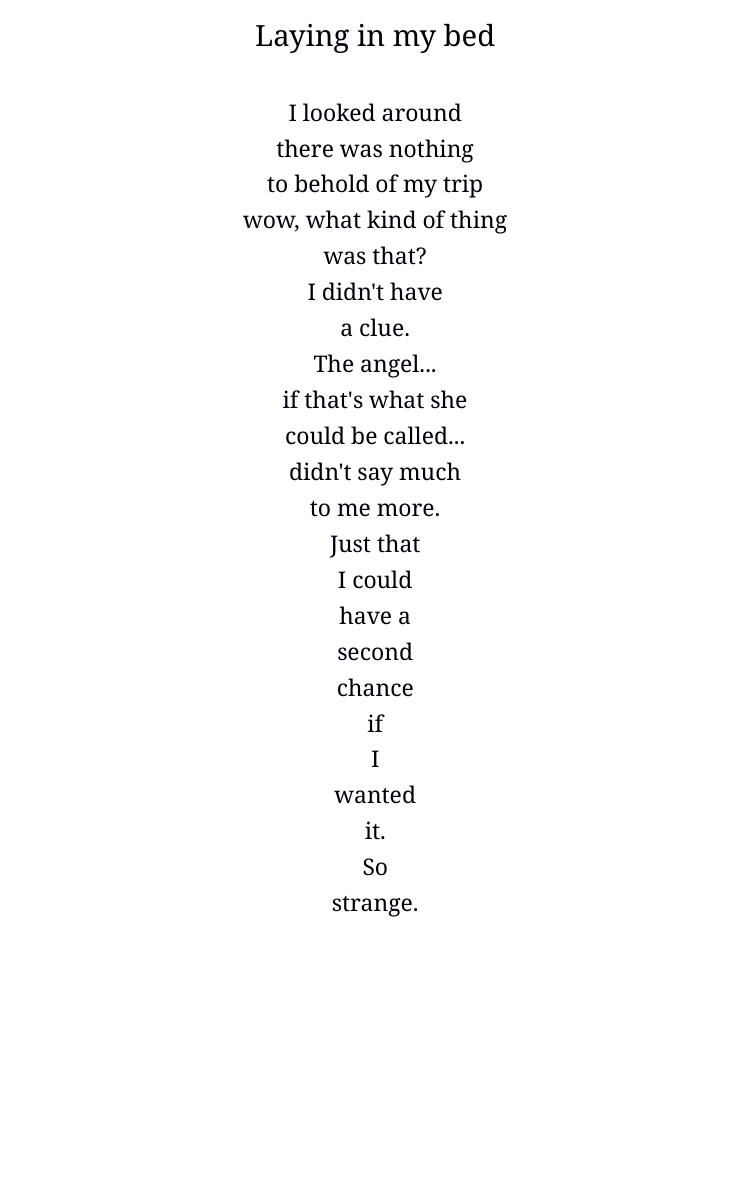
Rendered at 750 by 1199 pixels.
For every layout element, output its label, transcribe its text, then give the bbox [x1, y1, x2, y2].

text a clue. [105, 312, 645, 343]
text Laying in my bed [105, 15, 645, 55]
text wow, what kind of thing [105, 204, 645, 236]
text I could [105, 564, 645, 595]
text it. [105, 815, 645, 847]
text I looked around [105, 97, 645, 128]
text wanted [105, 779, 645, 811]
text second [105, 636, 645, 667]
text Just that [105, 528, 645, 559]
text strange. [105, 887, 645, 918]
text there was nothing [105, 132, 645, 164]
text if that's what she [105, 384, 645, 415]
text The angel... [105, 348, 645, 379]
text if [105, 707, 645, 739]
text So [105, 851, 645, 882]
text have a [105, 600, 645, 631]
text was that? [105, 240, 645, 272]
text could be called... [105, 420, 645, 451]
text I [105, 743, 645, 775]
text to me more. [105, 492, 645, 523]
text to behold of my trip [105, 168, 645, 200]
text I didn't have [105, 276, 645, 307]
text chance [105, 672, 645, 703]
text didn't say much [105, 456, 645, 487]
